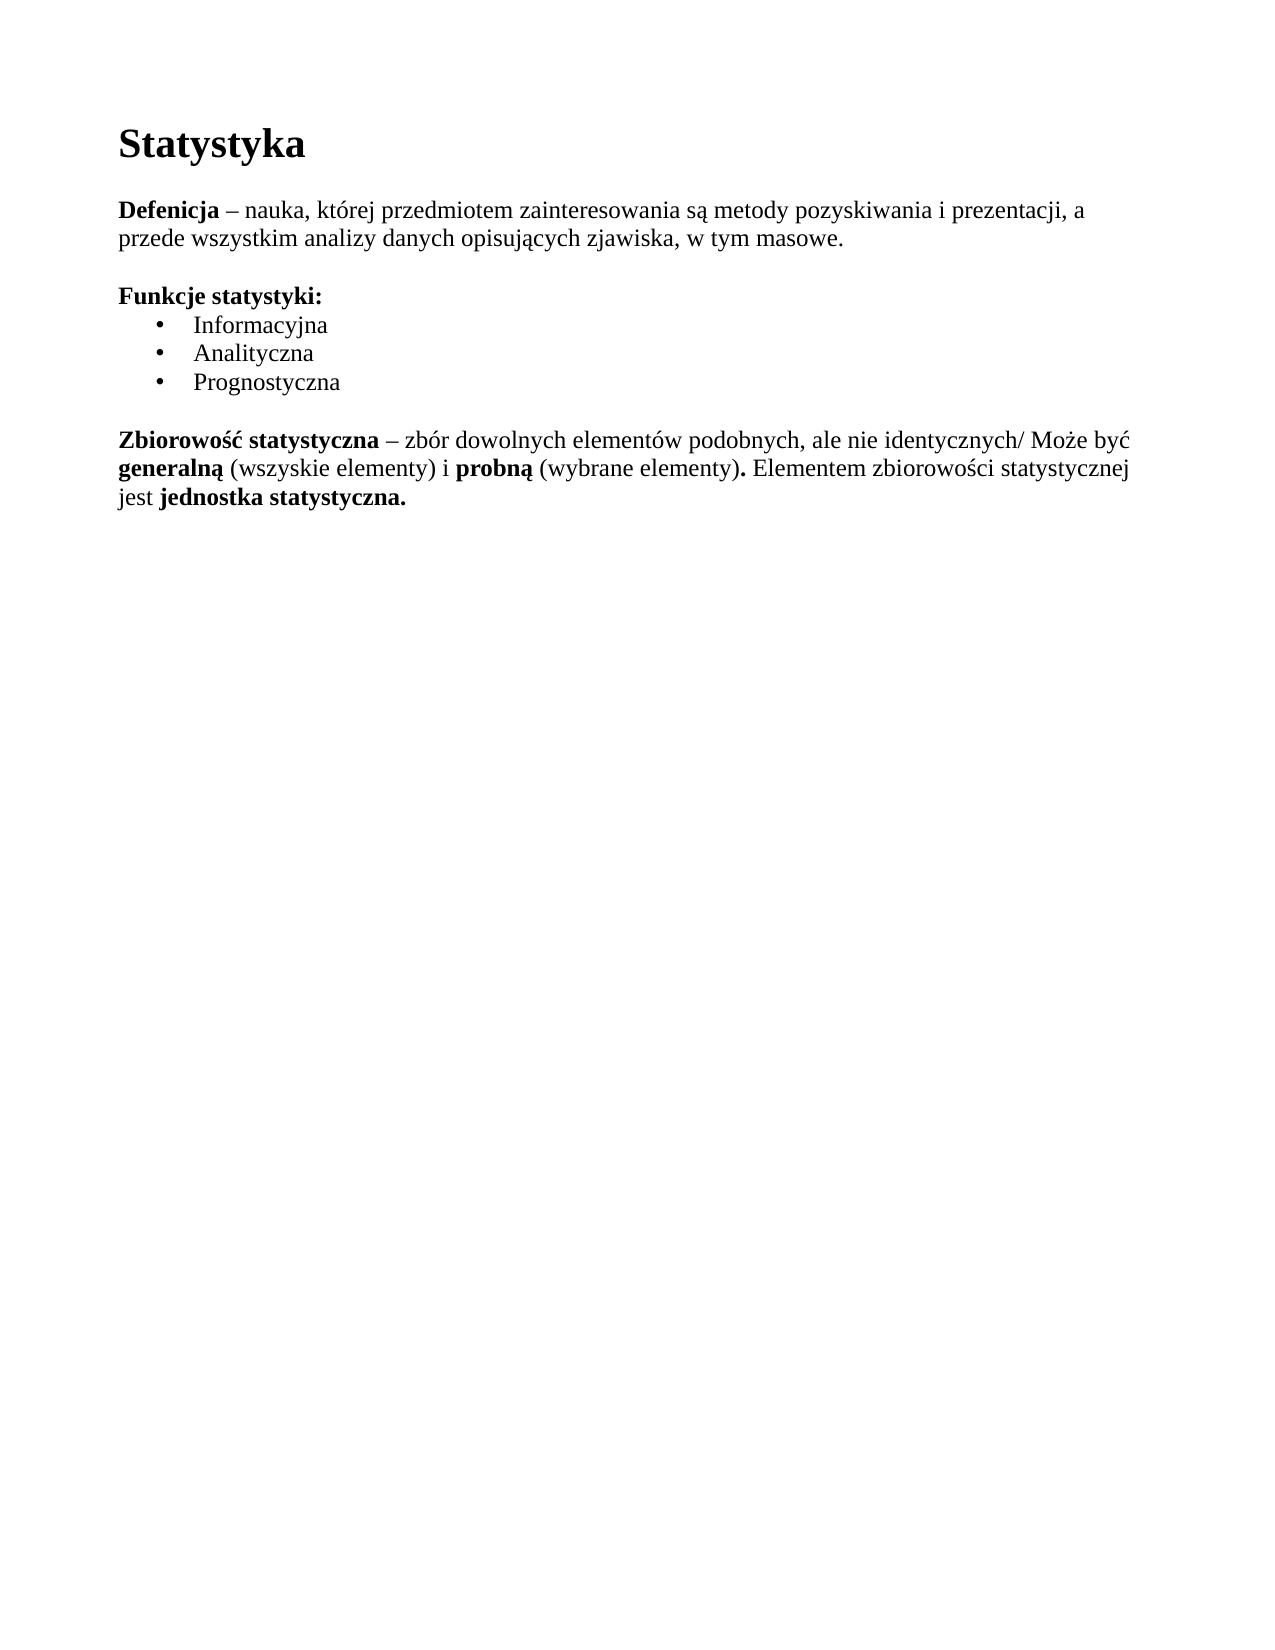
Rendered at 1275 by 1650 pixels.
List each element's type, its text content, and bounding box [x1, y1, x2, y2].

list Informacyjna [156, 310, 1157, 338]
text Zbiorowość statystyczna – zbór dowolnych elementów podobnych, ale nie identycznych/ Może być generalną (wszyskie elementy) i probną (wybrane elementy). Elementem zbiorowości statystycznej jest jednostka statystyczna. [118, 425, 1157, 511]
text Statystyka [118, 118, 1157, 166]
text Funkcje statystyki: [118, 281, 1157, 310]
text Defenicja – nauka, której przedmiotem zainteresowania są metody pozyskiwania i prezentacji, a przede wszystkim analizy danych opisujących zjawiska, w tym masowe. [118, 195, 1157, 252]
list Analityczna [156, 338, 1157, 367]
list Prognostyczna [156, 367, 1157, 396]
